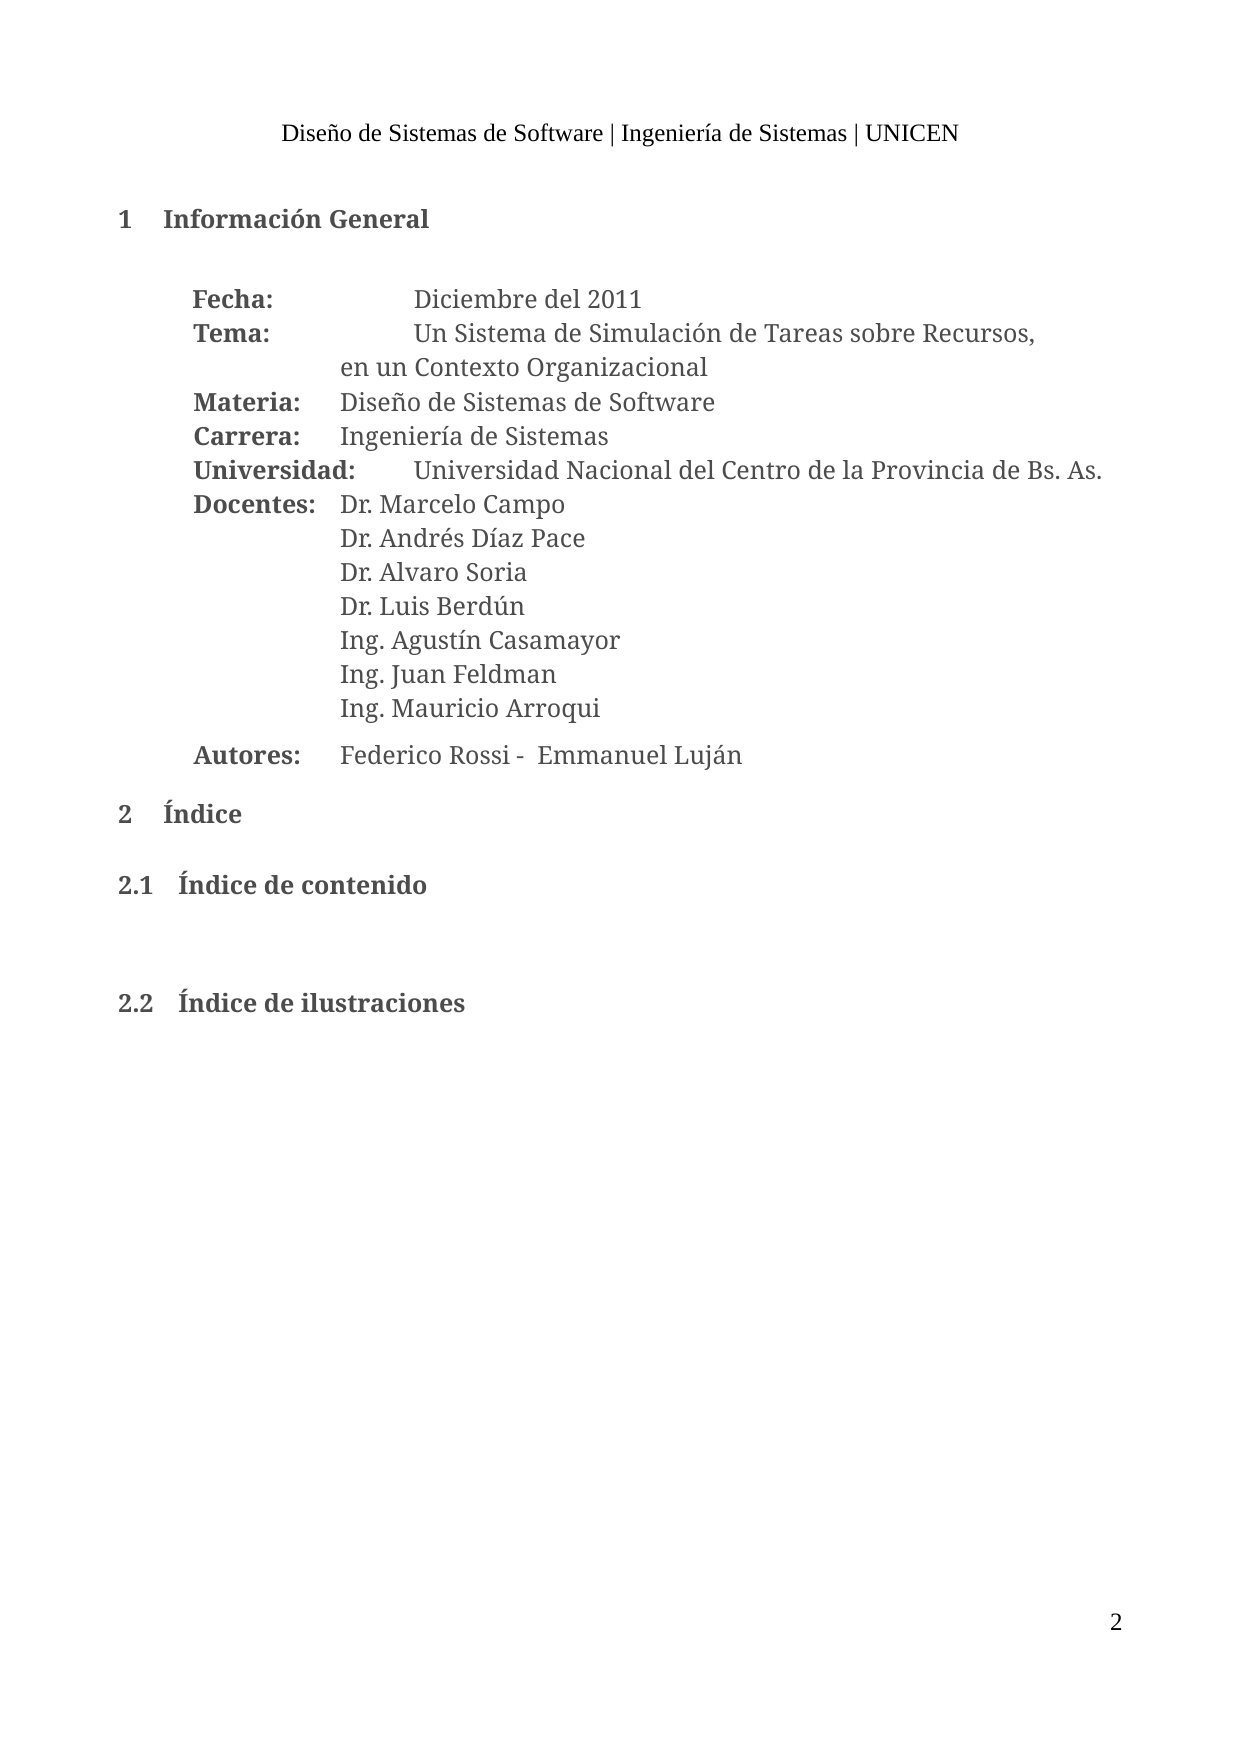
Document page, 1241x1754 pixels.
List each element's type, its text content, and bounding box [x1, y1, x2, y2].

subtitle Índice de contenido [118, 868, 1122, 902]
subtitle Índice de ilustraciones [118, 986, 1122, 1020]
text Materia: Diseño de Sistemas de Software [193, 384, 1122, 418]
subtitle Información General [118, 201, 1122, 235]
subtitle Índice [118, 796, 1122, 830]
text en un Contexto Organizacional [193, 350, 1122, 384]
text Dr. Alvaro Soria [193, 554, 1122, 588]
text Tema: Un Sistema de Simulación de Tareas sobre Recursos, [193, 316, 1122, 350]
text Ing. Agustín Casamayor [193, 623, 1122, 657]
text Autores: Federico Rossi - Emmanuel Luján [193, 737, 1122, 771]
text Dr. Andrés Díaz Pace [193, 520, 1122, 554]
text Fecha: Diciembre del 2011 [118, 282, 1122, 316]
text Dr. Luis Berdún [193, 588, 1122, 623]
text Carrera: Ingeniería de Sistemas [193, 418, 1122, 452]
text Docentes: Dr. Marcelo Campo [193, 486, 1122, 520]
text Ing. Mauricio Arroqui [193, 691, 1122, 725]
text Universidad: Universidad Nacional del Centro de la Provincia de Bs. As. [193, 452, 1122, 486]
text Ing. Juan Feldman [193, 657, 1122, 691]
